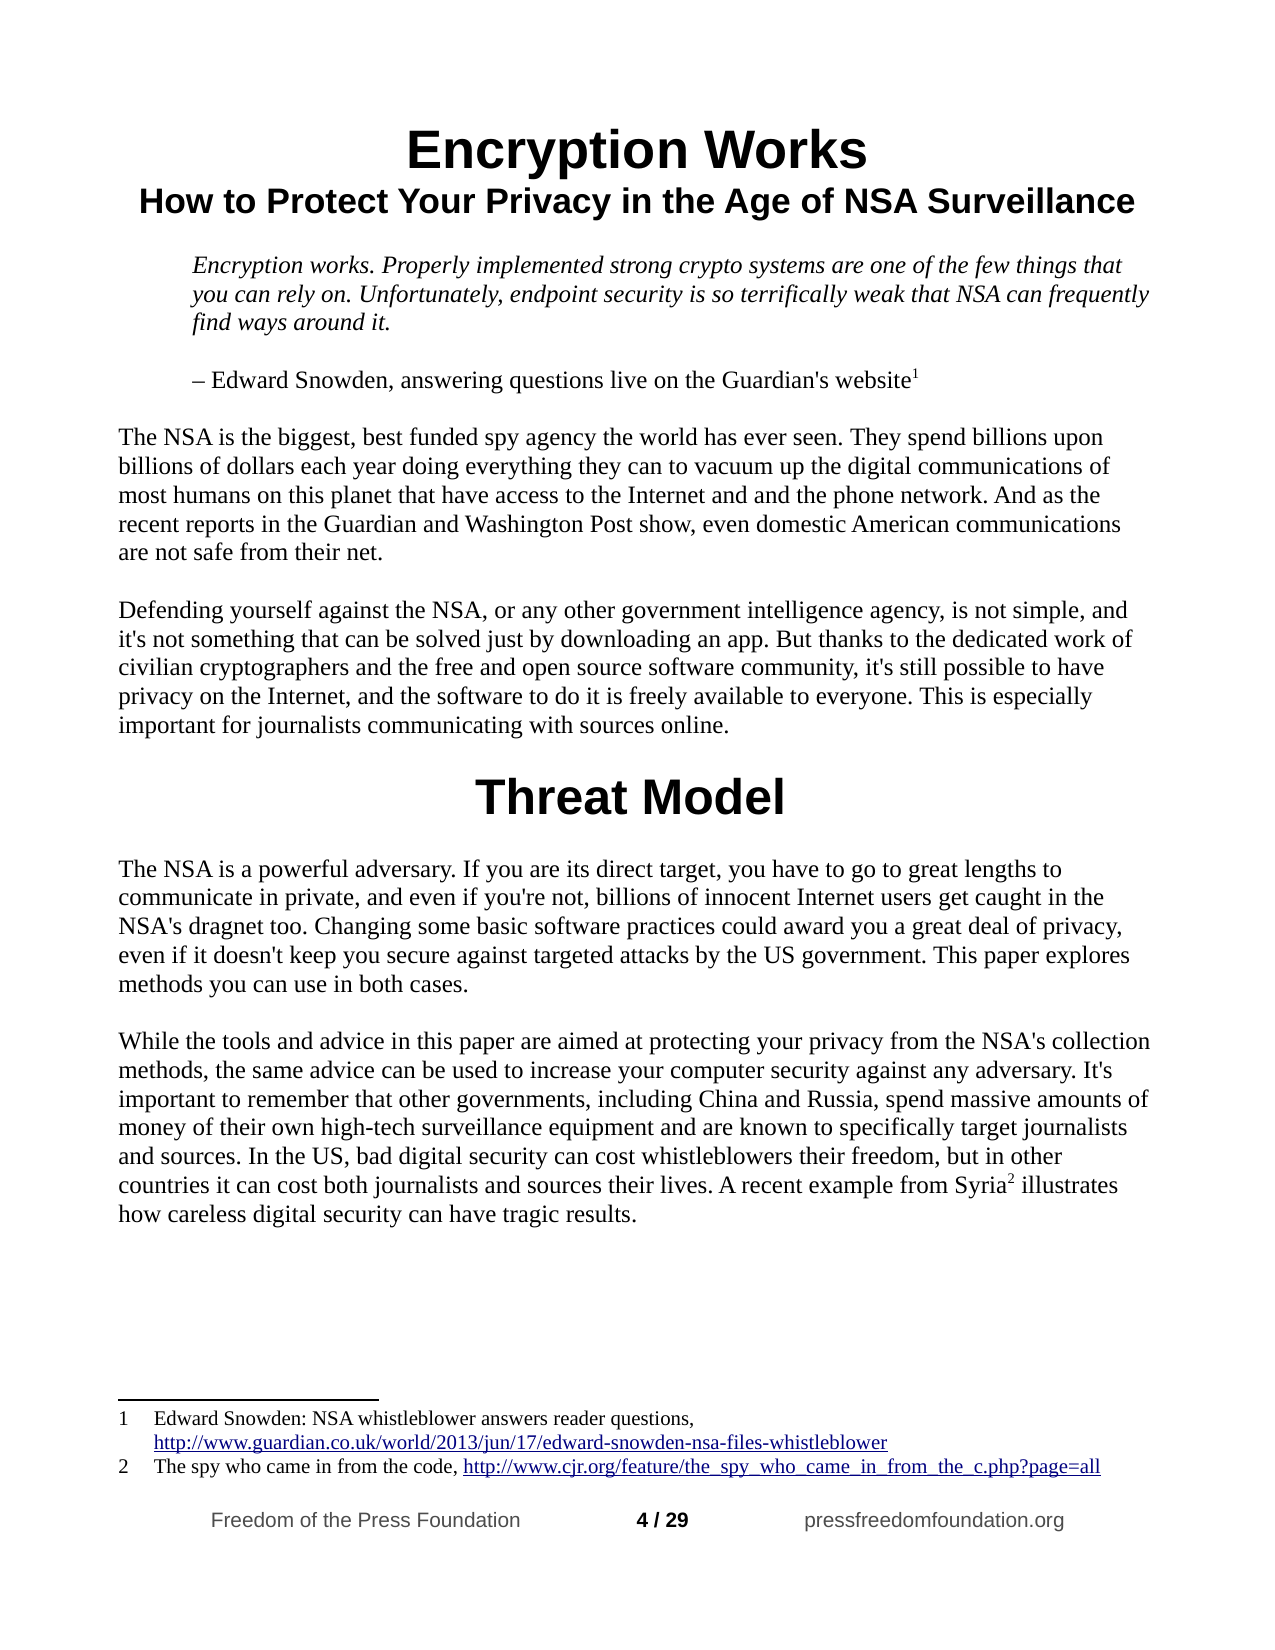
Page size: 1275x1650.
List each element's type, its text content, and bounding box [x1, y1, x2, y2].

text Encryption works. Properly implemented strong crypto systems are one of the few things that you can rely on. Unfortunately, endpoint security is so terrifically weak that NSA can frequently find ways around it. [192, 250, 1157, 336]
text The NSA is the biggest, best funded spy agency the world has ever seen. They spend billions upon billions of dollars each year doing everything they can to vacuum up the digital communications of most humans on this planet that have access to the Internet and and the phone network. And as the recent reports in the Guardian and Washington Post show, even domestic American communications are not safe from their net. [118, 422, 1157, 566]
text Edward Snowden: NSA whistleblower answers reader questions, http://www.guardian.co.uk/world/2013/jun/17/edward-snowden-nsa-files-whistleblower [118, 1406, 1157, 1454]
text While the tools and advice in this paper are aimed at protecting your privacy from the NSA's collection methods, the same advice can be used to increase your computer security against any adversary. It's important to remember that other governments, including China and Russia, spend massive amounts of money of their own high-tech surveillance equipment and are known to specifically target journalists and sources. In the US, bad digital security can cost whistleblowers their freedom, but in other countries it can cost both journalists and sources their lives. A recent example from Syria illustrates how careless digital security can have tragic results. [118, 1026, 1157, 1227]
text – Edward Snowden, answering questions live on the Guardian's website [192, 365, 1157, 394]
text The NSA is a powerful adversary. If you are its direct target, you have to go to great lengths to communicate in private, and even if you're not, billions of innocent Internet users get caught in the NSA's dragnet too. Changing some basic software practices could award you a great deal of privacy, even if it doesn't keep you secure against targeted attacks by the US government. This paper explores methods you can use in both cases. [118, 854, 1157, 997]
text The spy who came in from the code, http://www.cjr.org/feature/the_spy_who_came_in_from_the_c.php?page=all [118, 1454, 1157, 1478]
text Defending yourself against the NSA, or any other government intelligence agency, is not simple, and it's not something that can be solved just by downloading an app. But thanks to the dedicated work of civilian cryptographers and the free and open source software community, it's still possible to have privacy on the Internet, and the software to do it is freely available to everyone. This is especially important for journalists communicating with sources online. [118, 595, 1157, 739]
text Encryption Works How to Protect Your Privacy in the Age of NSA Surveillance [118, 118, 1157, 221]
text Threat Model [118, 767, 1157, 825]
